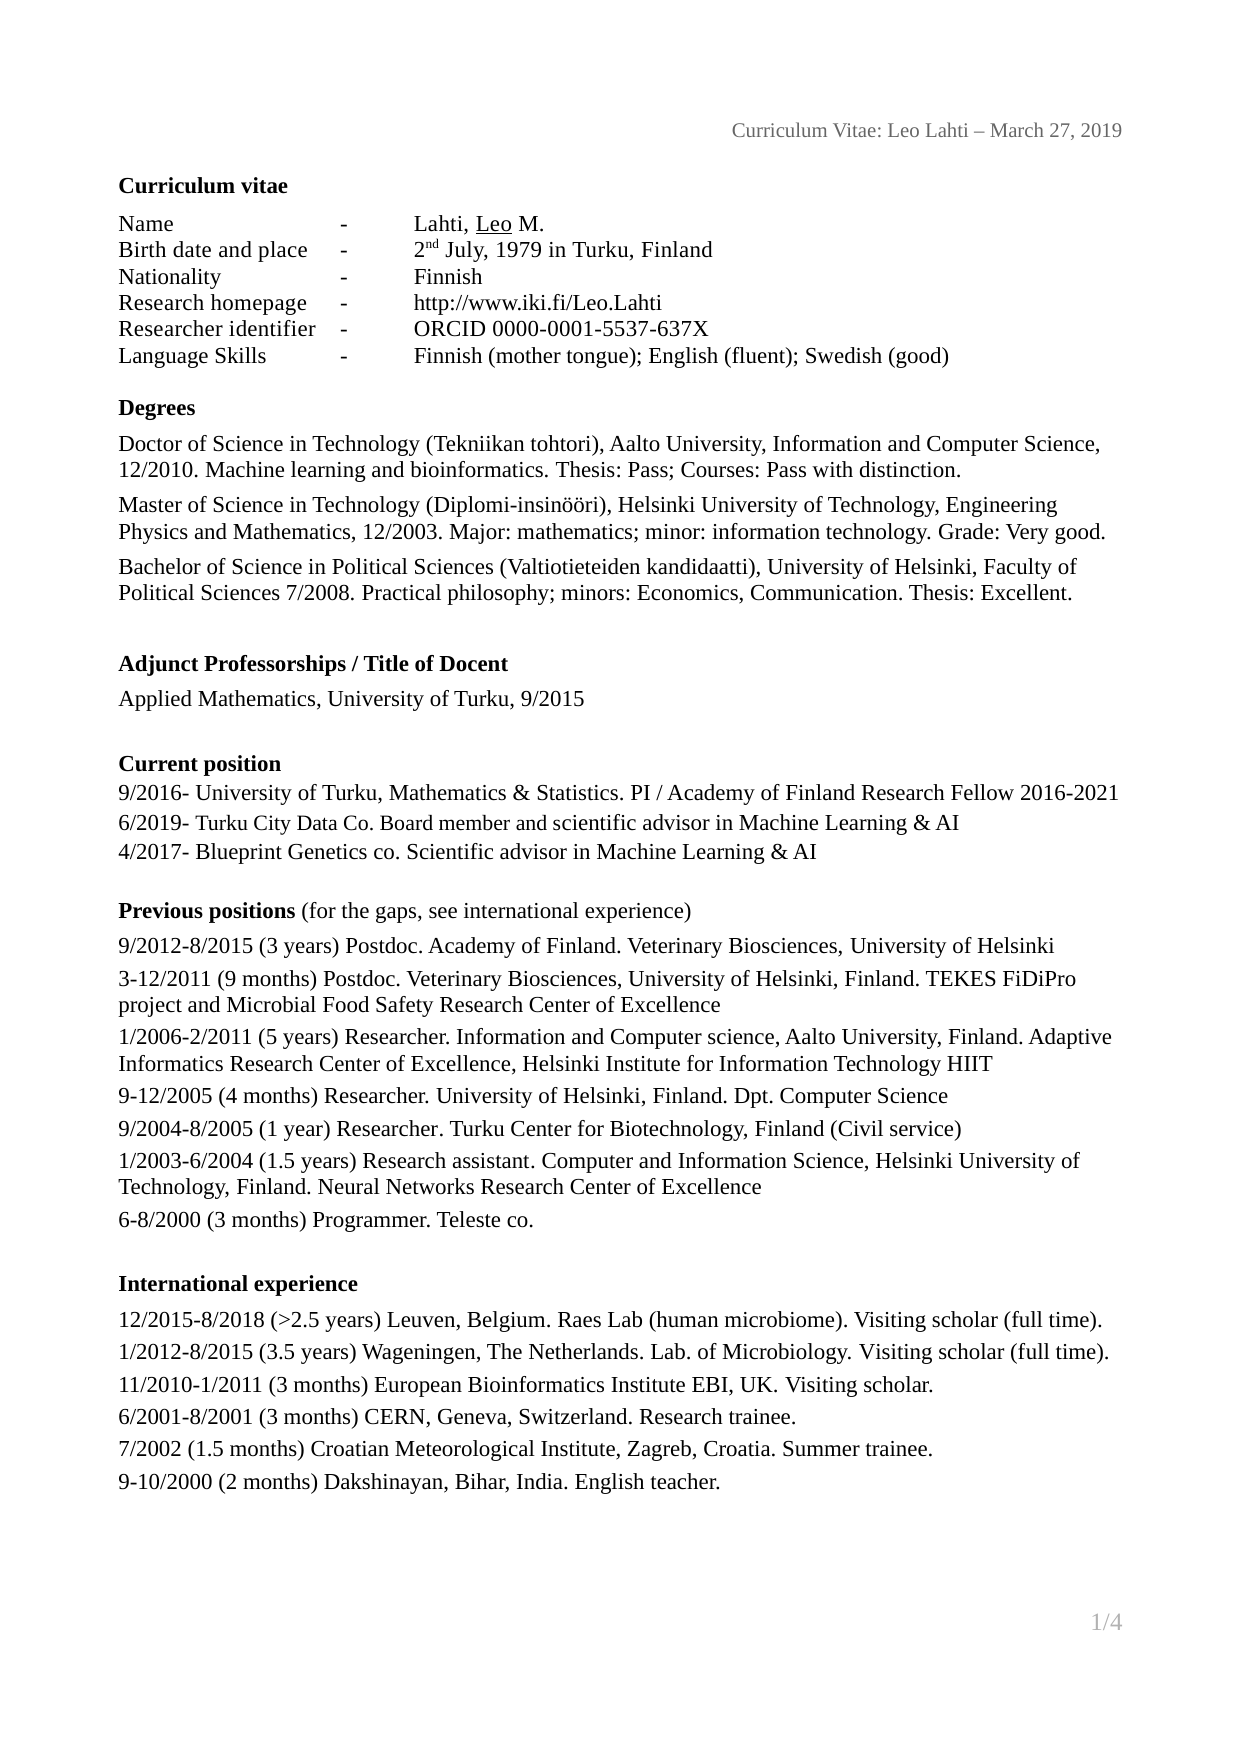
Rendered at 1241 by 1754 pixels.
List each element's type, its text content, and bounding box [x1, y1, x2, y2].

text 12/2015-8/2018 (>2.5 years) Leuven, Belgium. Raes Lab (human microbiome). Visiting scholar (full time). [118, 1306, 1122, 1332]
list 11/2010-1/2011 (3 months) European Bioinformatics Institute EBI, UK. Visiting scholar. [118, 1371, 1122, 1397]
text 6/2019- Turku City Data Co. Board member and scientific advisor in Machine Learning & AI [118, 809, 1122, 835]
text Language Skills - Finnish (mother tongue); English (fluent); Swedish (good) [118, 342, 1122, 368]
text 9-12/2005 (4 months) Researcher. University of Helsinki, Finland. Dpt. Computer Science [118, 1082, 1122, 1108]
text 9/2016- University of Turku, Mathematics & Statistics. PI / Academy of Finland Research Fellow 2016-2021 [118, 779, 1122, 806]
text Degrees [118, 394, 1122, 421]
text Nationality - Finnish [118, 263, 1122, 289]
text Master of Science in Technology (Diplomi-insinööri), Helsinki University of Technology, Engineering Physics and Mathematics, 12/2003. Major: mathematics; minor: information technology. Grade: Very good. [118, 491, 1122, 544]
text Research homepage - http://www.iki.fi/Leo.Lahti [118, 289, 1122, 315]
text 3-12/2011 (9 months) Postdoc. Veterinary Biosciences, University of Helsinki, Finland. TEKES FiDiPro project and Microbial Food Safety Research Center of Excellence [118, 965, 1122, 1017]
text 9-10/2000 (2 months) Dakshinayan, Bihar, India. English teacher. [118, 1468, 1122, 1494]
text 6-8/2000 (3 months) Programmer. Teleste co. [118, 1206, 1122, 1232]
text 9/2004-8/2005 (1 year) Researcher. Turku Center for Biotechnology, Finland (Civil service) [118, 1114, 1122, 1141]
text Adjunct Professorships / Title of Docent [118, 650, 1122, 676]
text 4/2017- Blueprint Genetics co. Scientific advisor in Machine Learning & AI [118, 838, 1122, 864]
text Name - Lahti, Leo M. [118, 210, 1122, 236]
text 1/2006-2/2011 (5 years) Researcher. Information and Computer science, Aalto University, Finland. Adaptive Informatics Research Center of Excellence, Helsinki Institute for Information Technology HIIT [118, 1023, 1122, 1076]
text Current position [118, 750, 1122, 776]
text Previous positions (for the gaps, see international experience) [118, 897, 1122, 923]
text Applied Mathematics, University of Turku, 9/2015 [118, 685, 1122, 712]
list 6/2001-8/2001 (3 months) CERN, Geneva, Switzerland. Research trainee. [118, 1403, 1122, 1429]
text 1/2003-6/2004 (1.5 years) Research assistant. Computer and Information Science, Helsinki University of Technology, Finland. Neural Networks Research Center of Excellence [118, 1147, 1122, 1200]
text Doctor of Science in Technology (Tekniikan tohtori), Aalto University, Information and Computer Science, 12/2010. Machine learning and bioinformatics. Thesis: Pass; Courses: Pass with distinction. [118, 430, 1122, 482]
text Researcher identifier - ORCID 0000-0001-5537-637X [118, 315, 1122, 342]
text Curriculum vitae [118, 172, 1122, 198]
text Birth date and place - 2nd July, 1979 in Turku, Finland [118, 236, 1122, 263]
list International experience [118, 1271, 1122, 1297]
text Bachelor of Science in Political Sciences (Valtiotieteiden kandidaatti), University of Helsinki, Faculty of Political Sciences 7/2008. Practical philosophy; minors: Economics, Communication. Thesis: Excellent. [118, 553, 1122, 606]
text 7/2002 (1.5 months) Croatian Meteorological Institute, Zagreb, Croatia. Summer trainee. [118, 1435, 1122, 1462]
text 9/2012-8/2015 (3 years) Postdoc. Academy of Finland. Veterinary Biosciences, University of Helsinki [118, 932, 1122, 959]
list 1/2012-8/2015 (3.5 years) Wageningen, The Netherlands. Lab. of Microbiology. Visiting scholar (full time). [118, 1338, 1122, 1364]
